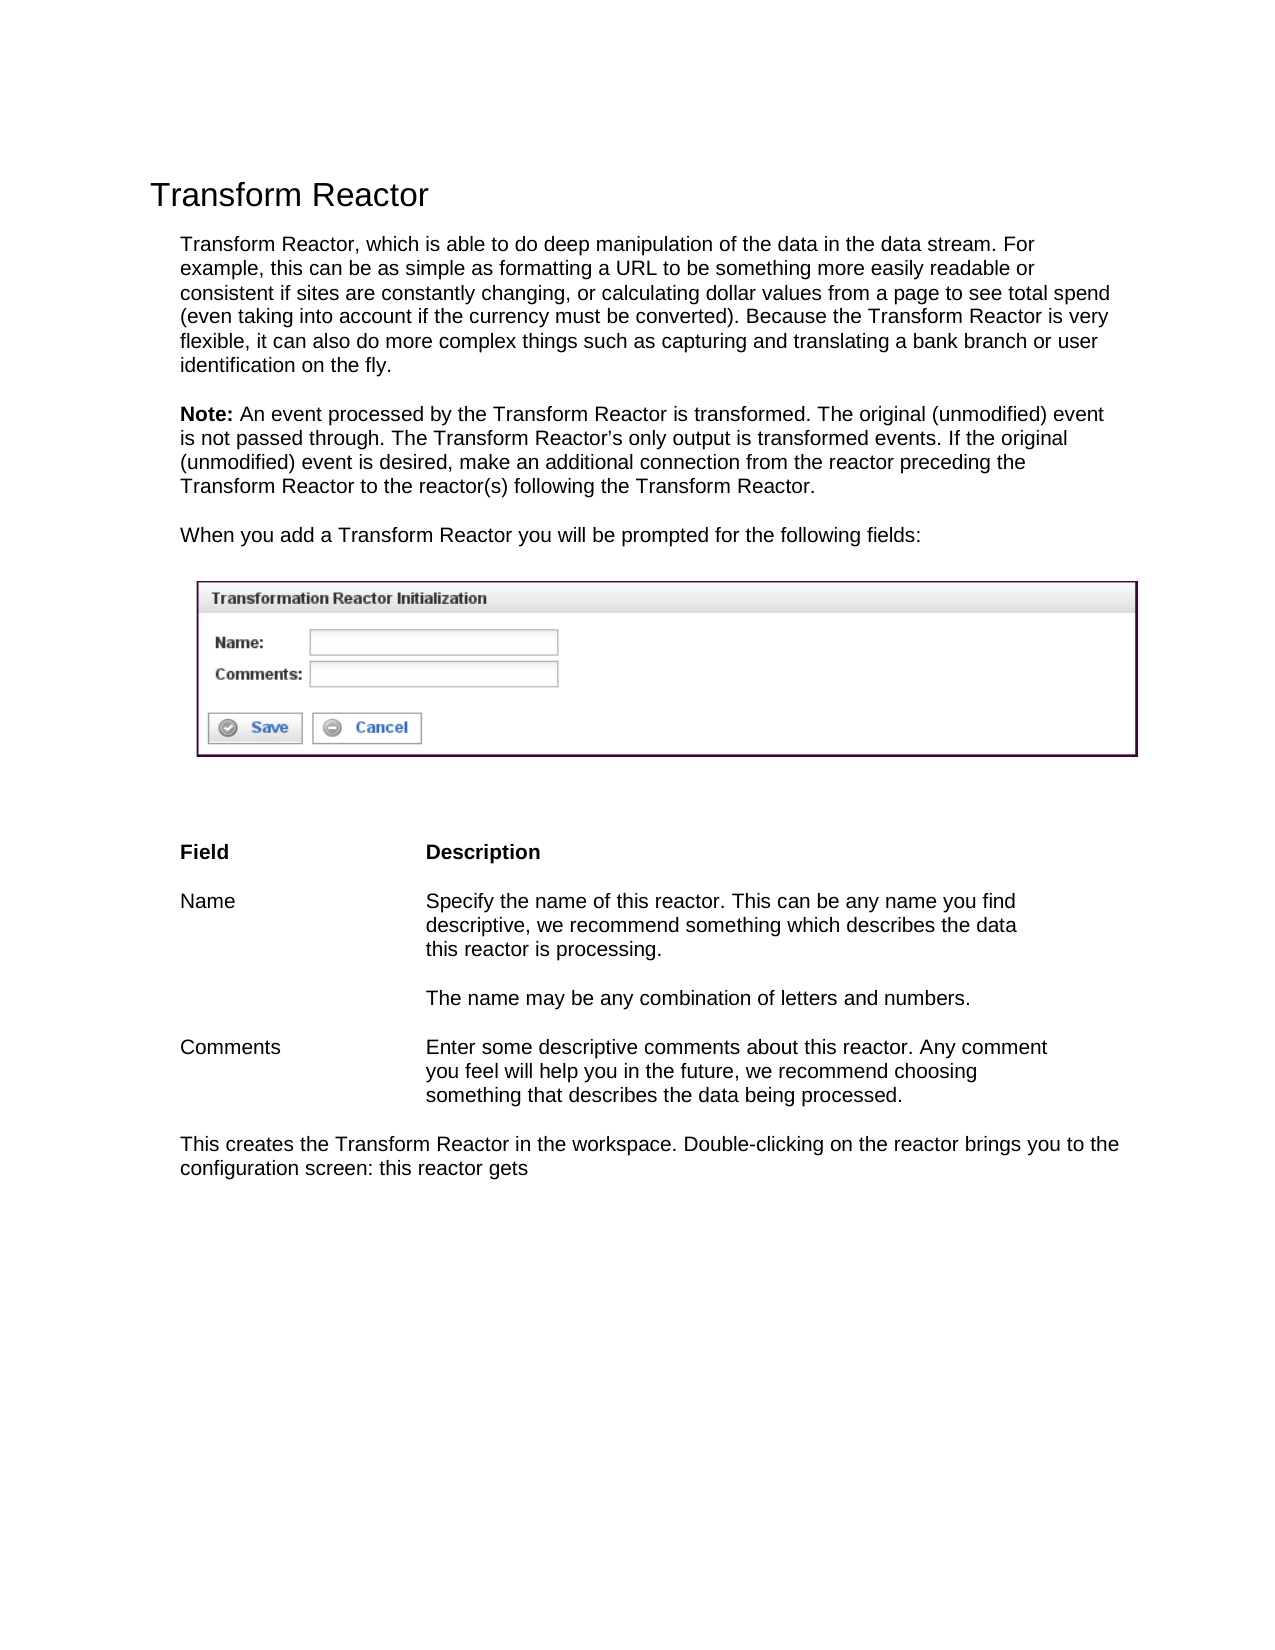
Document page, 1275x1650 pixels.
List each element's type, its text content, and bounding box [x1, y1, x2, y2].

table_cell Comments [139, 1023, 384, 1120]
table_header Field [139, 827, 384, 876]
subtitle Transform Reactor [150, 175, 1125, 213]
text Note: An event processed by the Transform Reactor is transformed. The original (unmodified) event is not passed through. The Transform Reactor’s only output is transformed events. If the original (unmodified) event is desired, make an additional connection from the reactor preceding the Transform Reactor to the reactor(s) following the Transform Reactor. [180, 402, 1125, 498]
text When you add a Transform Reactor you will be prompted for the following fields: [180, 523, 1125, 547]
table_header Description [384, 827, 1061, 876]
text Transform Reactor, which is able to do deep manipulation of the data in the data stream. For example, this can be as simple as formatting a URL to be something more easily readable or consistent if sites are constantly changing, or calculating dollar values from a page to see total spend (even taking into account if the currency must be converted). Because the Transform Reactor is very flexible, it can also do more complex things such as capturing and translating a bank branch or user identification on the fly. [180, 232, 1125, 377]
picture [196, 581, 1138, 757]
table_cell Enter some descriptive comments about this reactor. Any comment you feel will help you in the future, we recommend choosing something that describes the data being processed. [384, 1023, 1061, 1120]
text This creates the Transform Reactor in the workspace. Double-clicking on the reactor brings you to the configuration screen: this reactor gets [180, 1132, 1125, 1180]
table_cell Name [139, 876, 384, 1023]
table_cell Specify the name of this reactor. This can be any name you find descriptive, we recommend something which describes the data this reactor is processing. The name may be any combination of letters and numbers. [384, 876, 1061, 1023]
